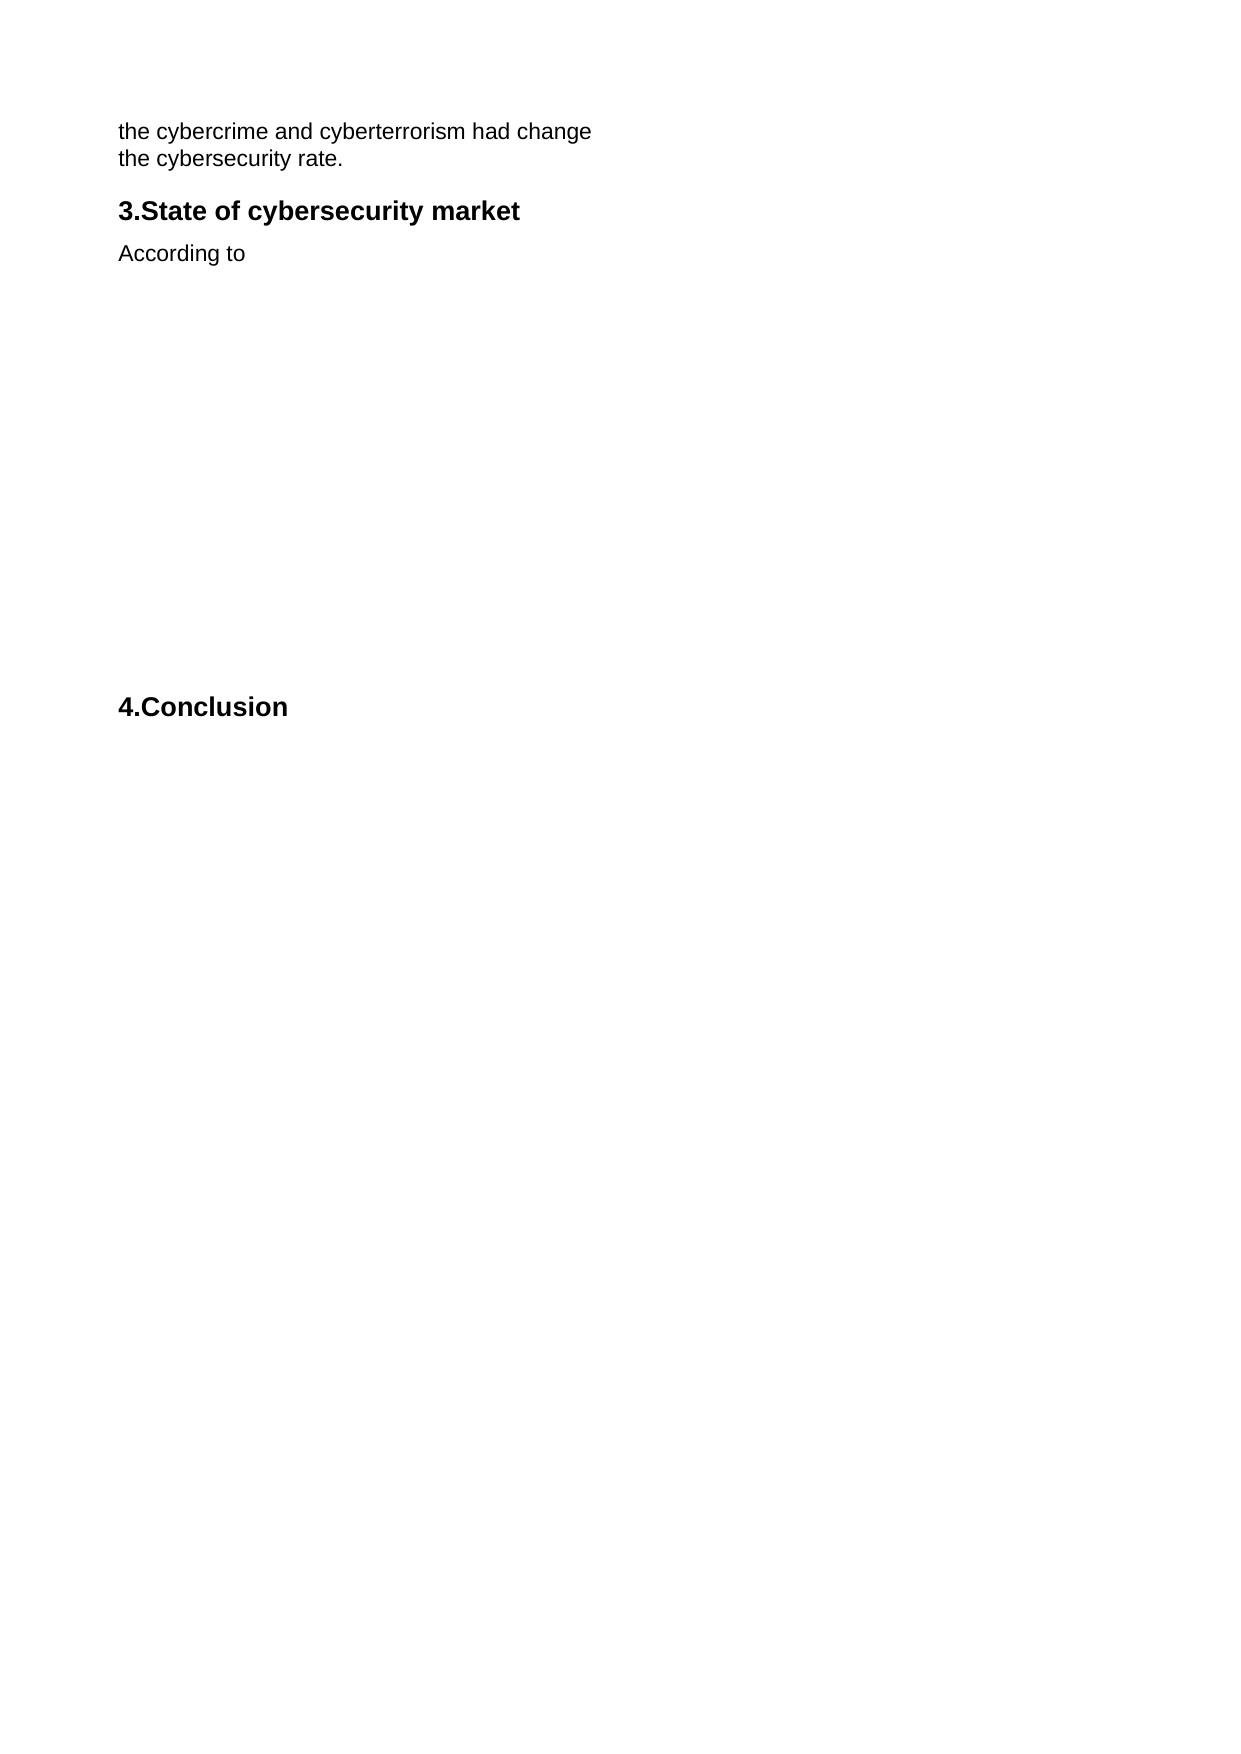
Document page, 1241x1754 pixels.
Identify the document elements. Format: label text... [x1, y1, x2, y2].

text the cybercrime and cyberterrorism had change the cybersecurity rate. [118, 118, 620, 171]
text 3.State of cybersecurity market [118, 195, 620, 226]
text 4.Conclusion [118, 691, 620, 722]
text According to [118, 240, 620, 267]
